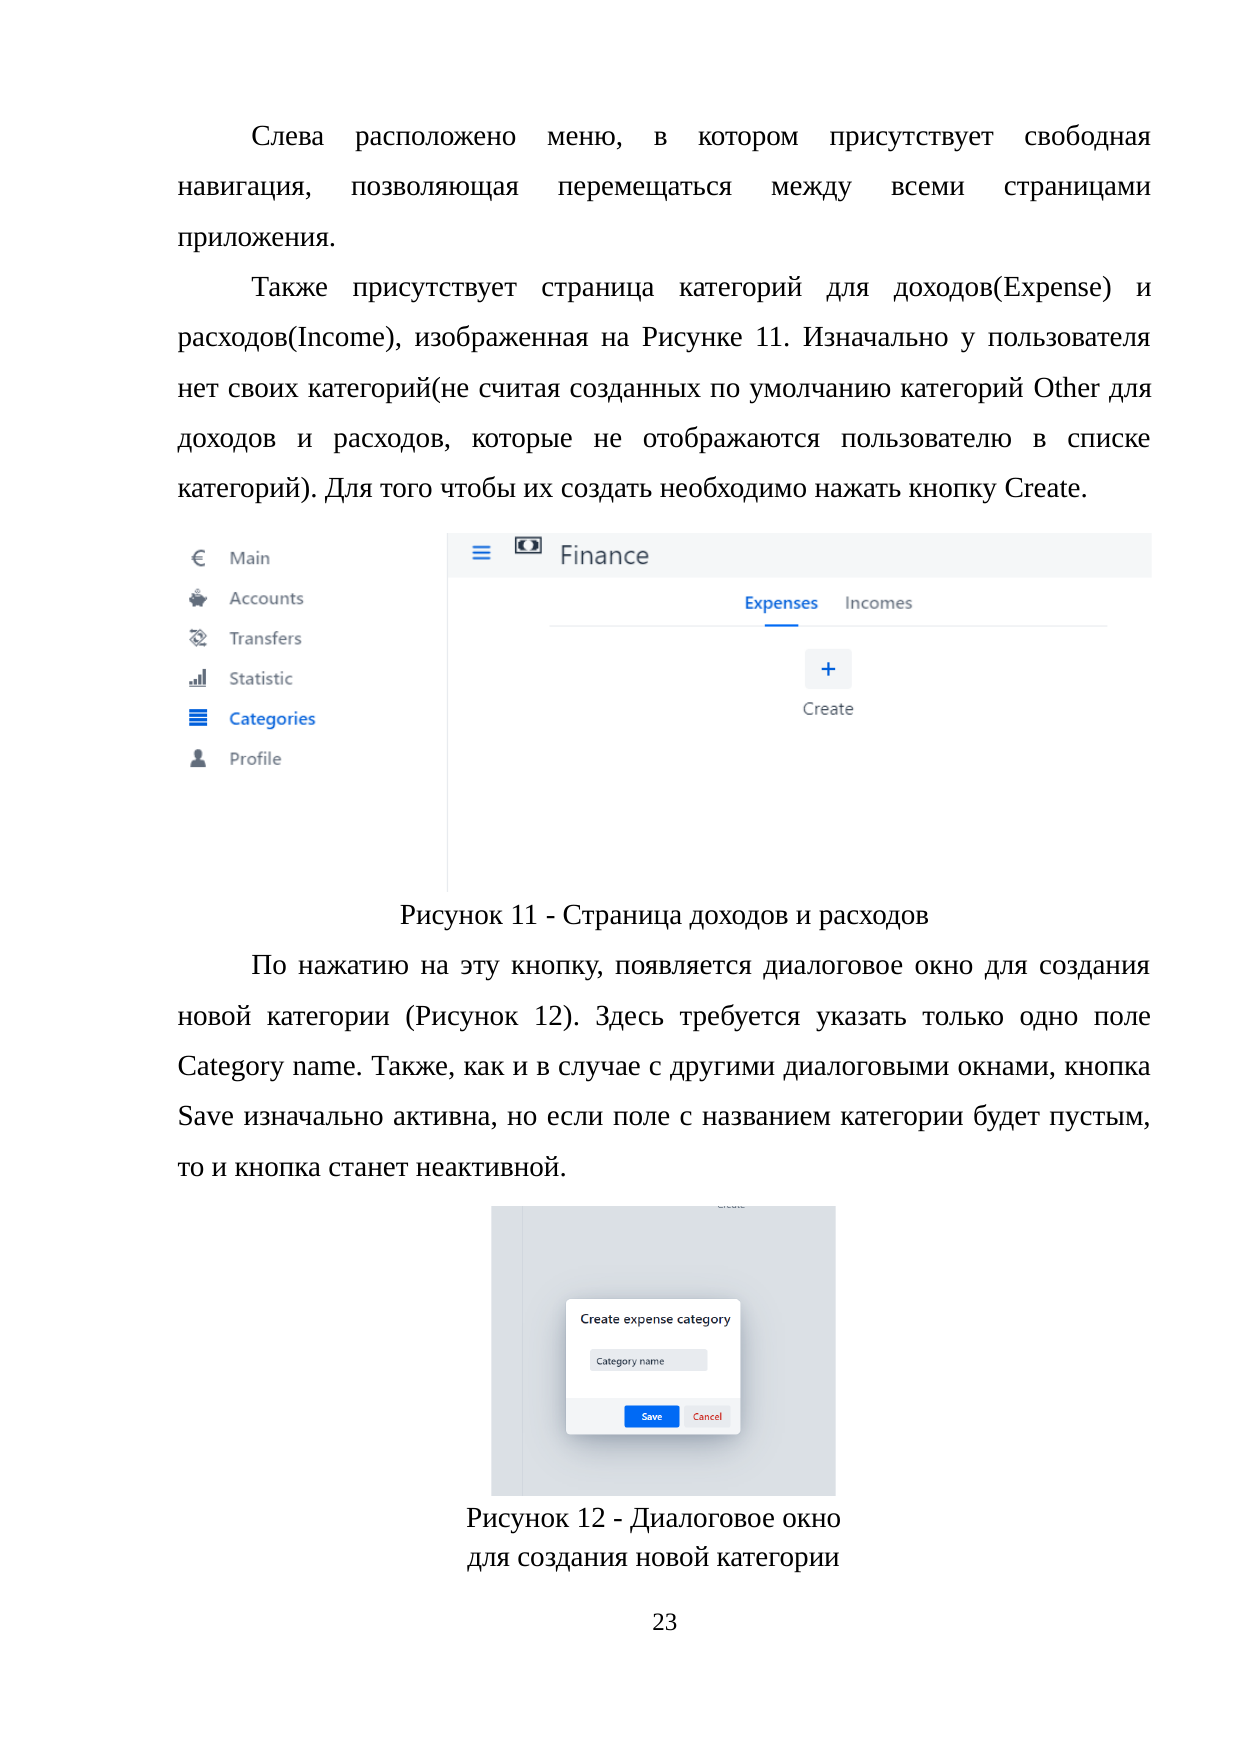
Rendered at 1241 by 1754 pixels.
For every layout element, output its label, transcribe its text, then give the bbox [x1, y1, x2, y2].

text [177, 521, 1152, 533]
text Рисунок 12 - Диалоговое окно для создания новой категории [462, 1206, 845, 1573]
picture [491, 1206, 836, 1496]
text По нажатию на эту кнопку, появляется диалоговое окно для создания новой категории (Рисунок 12). Здесь требуется указать только одно поле Category name. Также, как и в случае с другими диалоговыми окнами, кнопка Save изначально активна, но если поле с названием категории будет пустым, то и кнопка станет неактивной. [177, 931, 1152, 1182]
text Также присутствует страница категорий для доходов(Expense) и расходов(Income), изображенная на Рисунке 11. Изначально у пользователя нет своих категорий(не считая созданных по умолчанию категорий Other для доходов и расходов, которые не отображаются пользователю в списке категорий). Для того чтобы их создать необходимо нажать кнопку Create. [177, 269, 1152, 504]
text Рисунок 11 - Страница доходов и расходов [177, 892, 1152, 931]
picture [177, 533, 1152, 892]
text Слева расположено меню, в котором присутствует свободная навигация, позволяющая перемещаться между всеми страницами приложения. [177, 118, 1152, 252]
